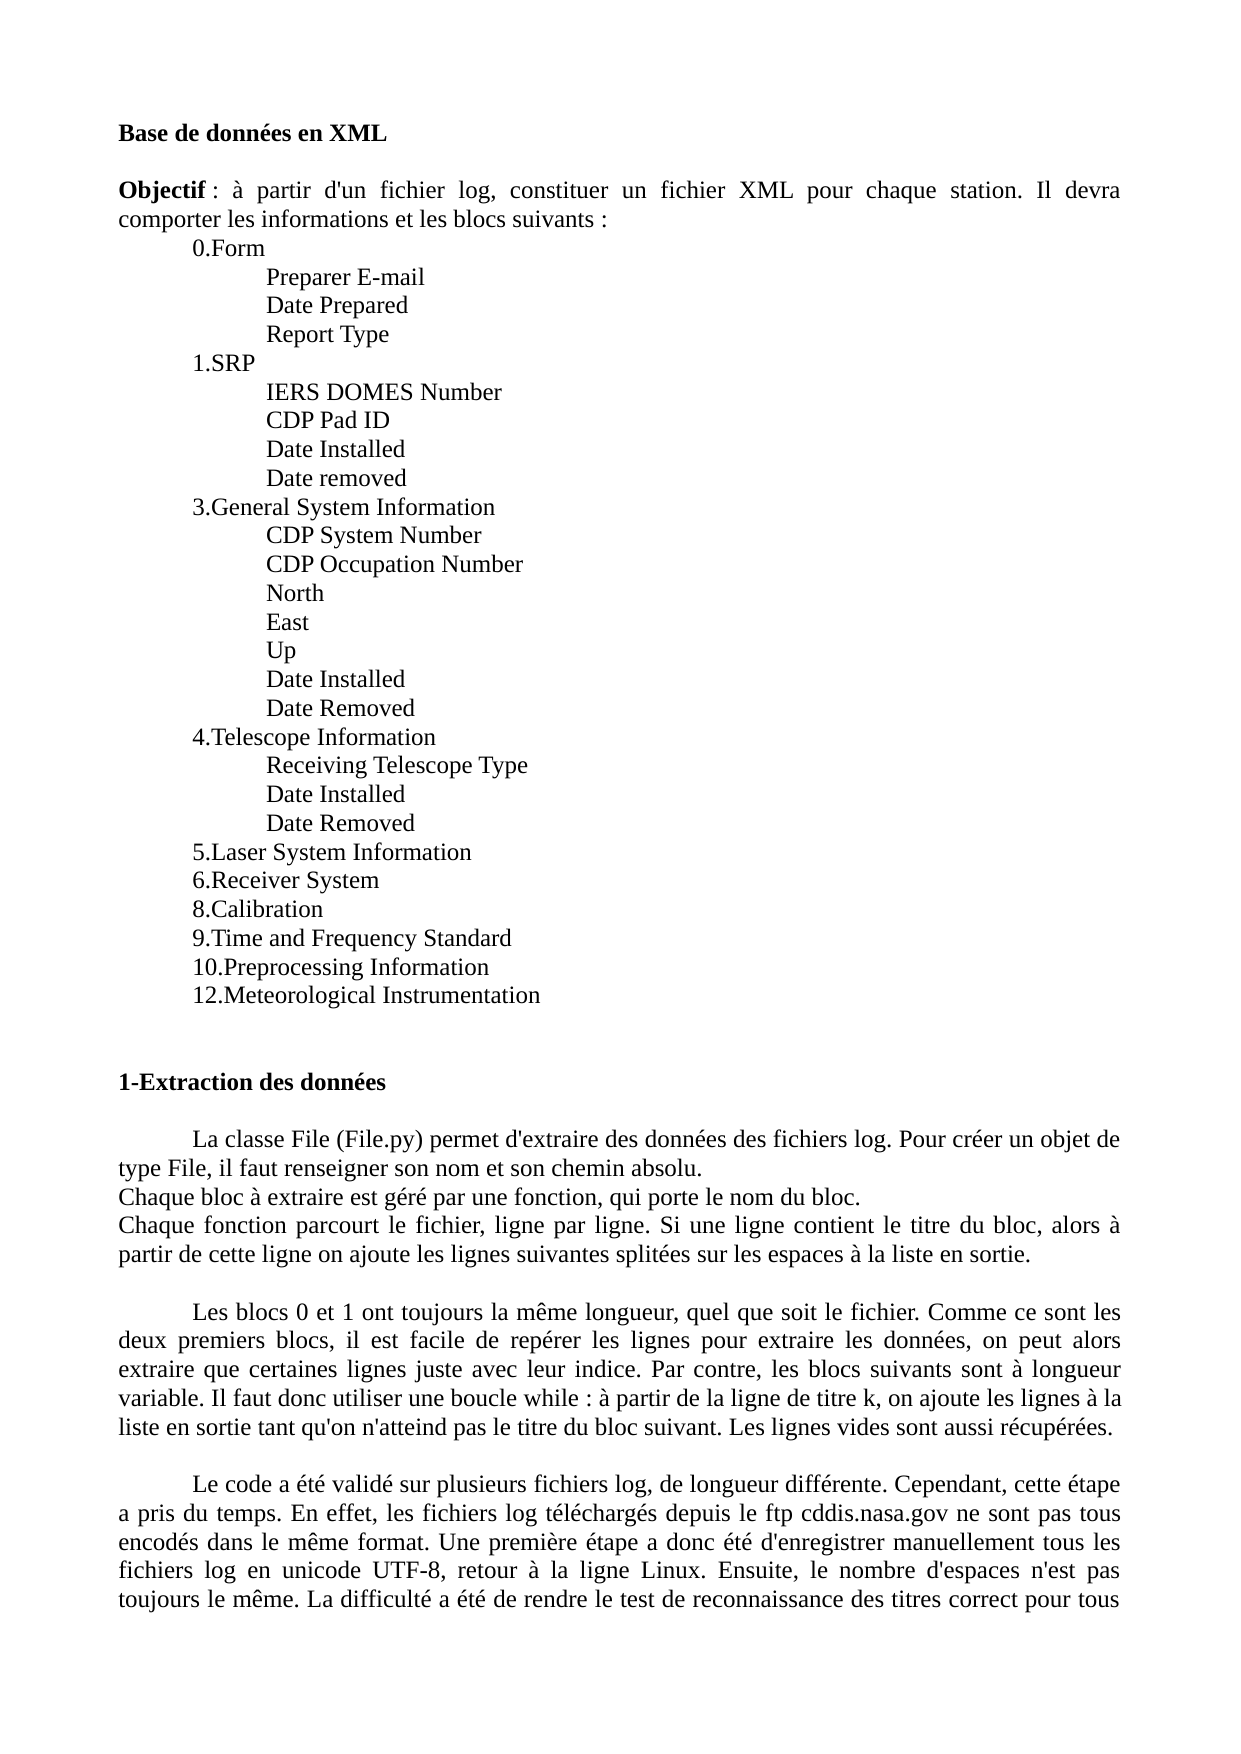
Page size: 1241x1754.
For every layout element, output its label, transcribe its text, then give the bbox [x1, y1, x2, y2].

text Date Installed [118, 434, 1122, 463]
text Date Prepared [118, 291, 1122, 319]
text Date Installed [118, 779, 1122, 808]
text 8.Calibration [118, 894, 1122, 923]
text 9.Time and Frequency Standard [118, 923, 1122, 952]
text Up [118, 636, 1122, 664]
text 1.SRP [118, 348, 1122, 377]
text Base de données en XML [118, 118, 1122, 147]
text 1-Extraction des données [118, 1067, 1122, 1096]
text Le code a été validé sur plusieurs fichiers log, de longueur différente. Cependant, cette étape a pris du temps. En effet, les fichiers log téléchargés depuis le ftp cddis.nasa.gov ne sont pas tous encodés dans le même format. Une première étape a donc été d'enregistrer manuellement tous les fichiers log en unicode UTF-8, retour à la ligne Linux. Ensuite, le nombre d'espaces n'est pas toujours le même. La difficulté a été de rendre le test de reconnaissance des titres correct pour tous [118, 1469, 1122, 1613]
text Date removed [118, 463, 1122, 492]
text 6.Receiver System [118, 866, 1122, 894]
text Preparer E-mail [118, 262, 1122, 291]
text Receiving Telescope Type [118, 751, 1122, 779]
text Les blocs 0 et 1 ont toujours la même longueur, quel que soit le fichier. Comme ce sont les deux premiers blocs, il est facile de repérer les lignes pour extraire les données, on peut alors extraire que certaines lignes juste avec leur indice. Par contre, les blocs suivants sont à longueur variable. Il faut donc utiliser une boucle while : à partir de la ligne de titre k, on ajoute les lignes à la liste en sortie tant qu'on n'atteind pas le titre du bloc suivant. Les lignes vides sont aussi récupérées. [118, 1297, 1122, 1441]
text 5.Laser System Information [118, 837, 1122, 866]
text La classe File (File.py) permet d'extraire des données des fichiers log. Pour créer un objet de type File, il faut renseigner son nom et son chemin absolu. [118, 1124, 1122, 1182]
text 10.Preprocessing Information [118, 952, 1122, 981]
text CDP System Number [118, 521, 1122, 549]
text Date Removed [118, 808, 1122, 837]
text 0.Form [118, 233, 1122, 262]
text 4.Telescope Information [118, 722, 1122, 751]
text CDP Occupation Number [118, 549, 1122, 578]
text Chaque fonction parcourt le fichier, ligne par ligne. Si une ligne contient le titre du bloc, alors à partir de cette ligne on ajoute les lignes suivantes splitées sur les espaces à la liste en sortie. [118, 1211, 1122, 1268]
text East [118, 607, 1122, 636]
text North [118, 578, 1122, 607]
text CDP Pad ID [118, 406, 1122, 434]
text 3.General System Information [118, 492, 1122, 521]
text Date Installed [118, 664, 1122, 693]
text IERS DOMES Number [118, 377, 1122, 406]
text Objectif : à partir d'un fichier log, constituer un fichier XML pour chaque station. Il devra comporter les informations et les blocs suivants : [118, 176, 1122, 233]
text Report Type [118, 319, 1122, 348]
text Date Removed [118, 693, 1122, 722]
text 12.Meteorological Instrumentation [118, 981, 1122, 1009]
text Chaque bloc à extraire est géré par une fonction, qui porte le nom du bloc. [118, 1182, 1122, 1211]
